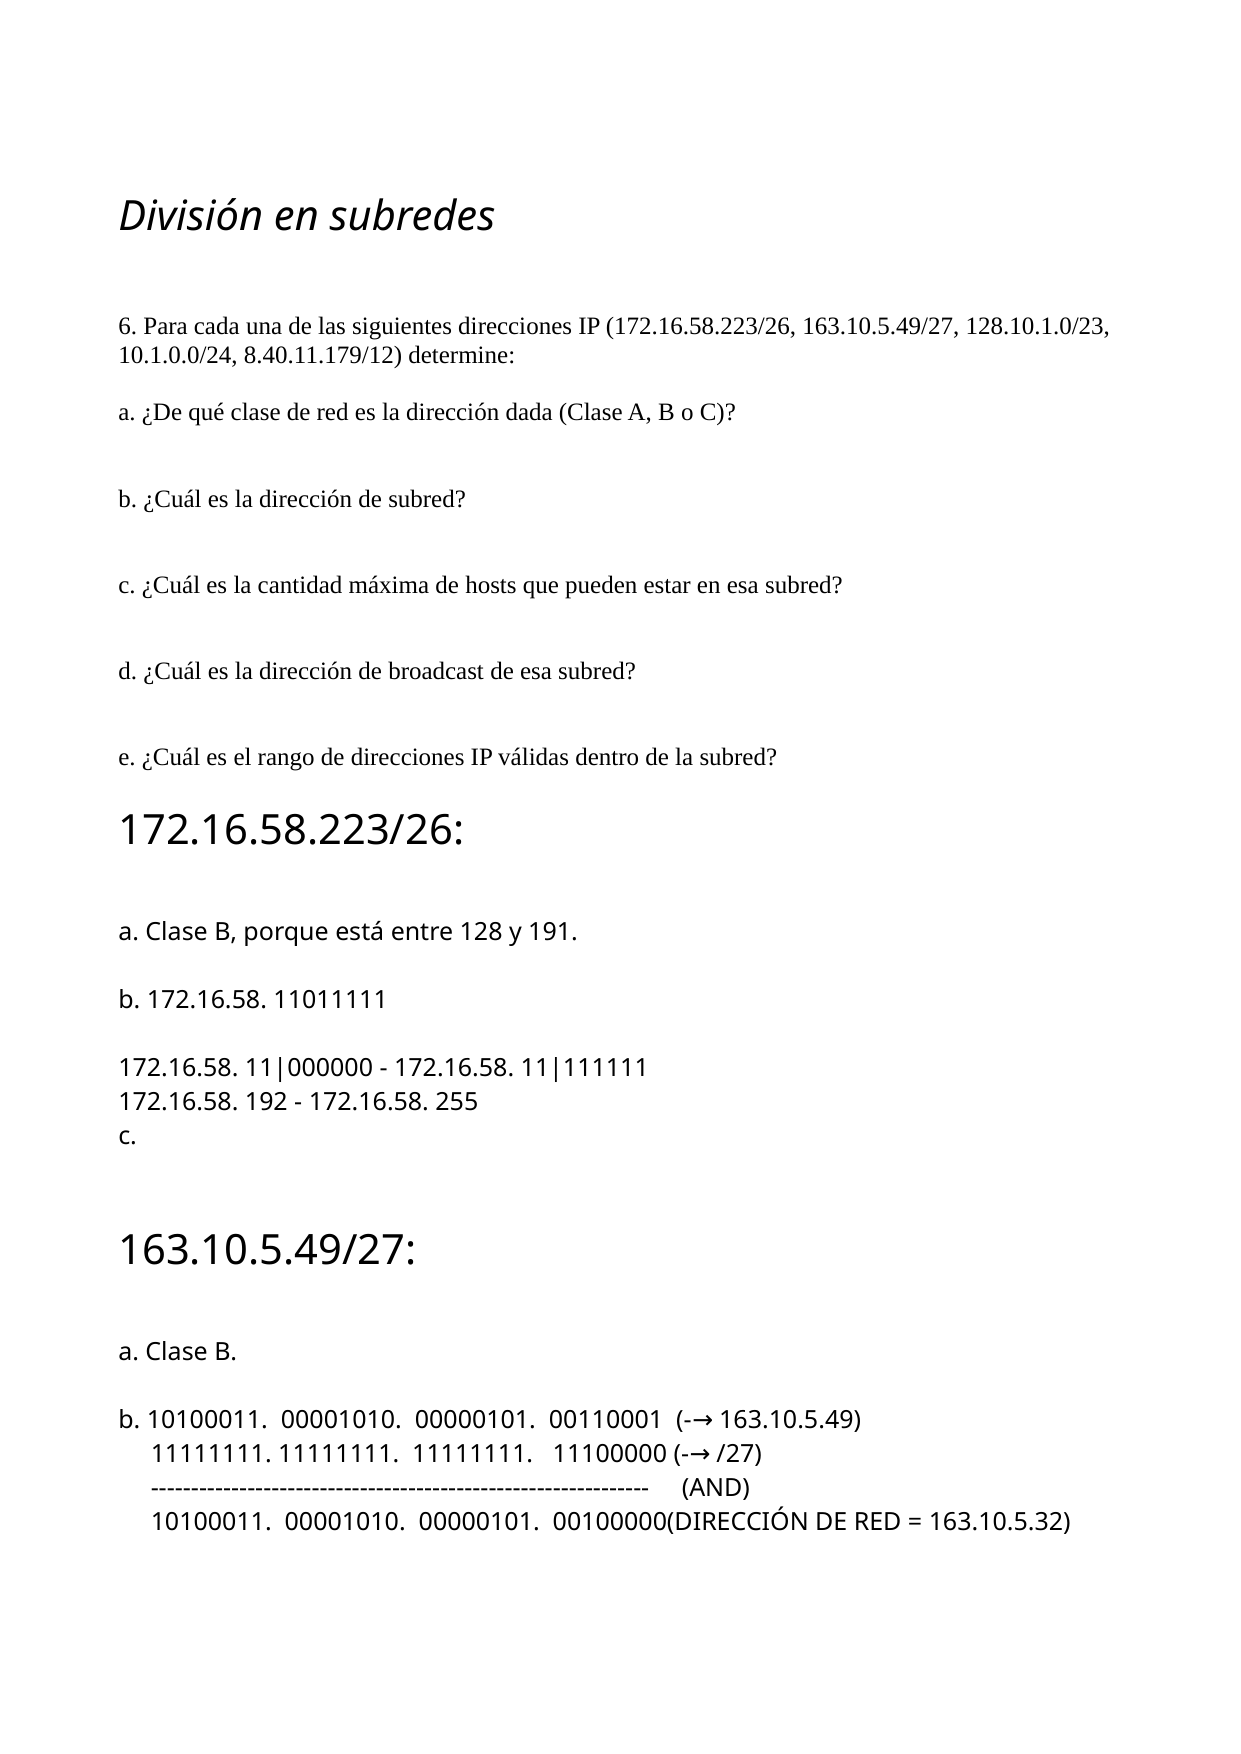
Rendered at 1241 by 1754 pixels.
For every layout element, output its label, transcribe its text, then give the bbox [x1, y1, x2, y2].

text a. ¿De qué clase de red es la dirección dada (Clase A, B o C)? [118, 397, 1122, 426]
text c. ¿Cuál es la cantidad máxima de hosts que pueden estar en esa subred? [118, 570, 1122, 599]
text División en subredes [118, 186, 1122, 243]
text e. ¿Cuál es el rango de direcciones IP válidas dentro de la subred? [118, 742, 1122, 771]
text 6. Para cada una de las siguientes direcciones IP (172.16.58.223/26, 163.10.5.49/27, 128.10.1.0/23, 10.1.0.0/24, 8.40.11.179/12) determine: [118, 311, 1122, 369]
text a. Clase B, porque está entre 128 y 191. [118, 913, 1122, 947]
text 163.10.5.49/27: [118, 1220, 1122, 1277]
text a. Clase B. [118, 1333, 1122, 1368]
text d. ¿Cuál es la dirección de broadcast de esa subred? [118, 656, 1122, 685]
text 11111111. 11111111. 11111111. 11100000 (-→ /27) [118, 1436, 1122, 1470]
text -------------------------------------------------------------- (AND) [118, 1470, 1122, 1504]
text 172.16.58. 192 - 172.16.58. 255 [118, 1084, 1122, 1118]
text 172.16.58. 11|000000 - 172.16.58. 11|111111 [118, 1050, 1122, 1084]
text c. [118, 1118, 1122, 1152]
text b. 172.16.58. 11011111 [118, 982, 1122, 1016]
text 10100011. 00001010. 00000101. 00100000(DIRECCIÓN DE RED = 163.10.5.32) [118, 1504, 1122, 1538]
text b. ¿Cuál es la dirección de subred? [118, 484, 1122, 512]
text b. 10100011. 00001010. 00000101. 00110001 (-→ 163.10.5.49) [118, 1402, 1122, 1436]
text 172.16.58.223/26: [118, 800, 1122, 857]
